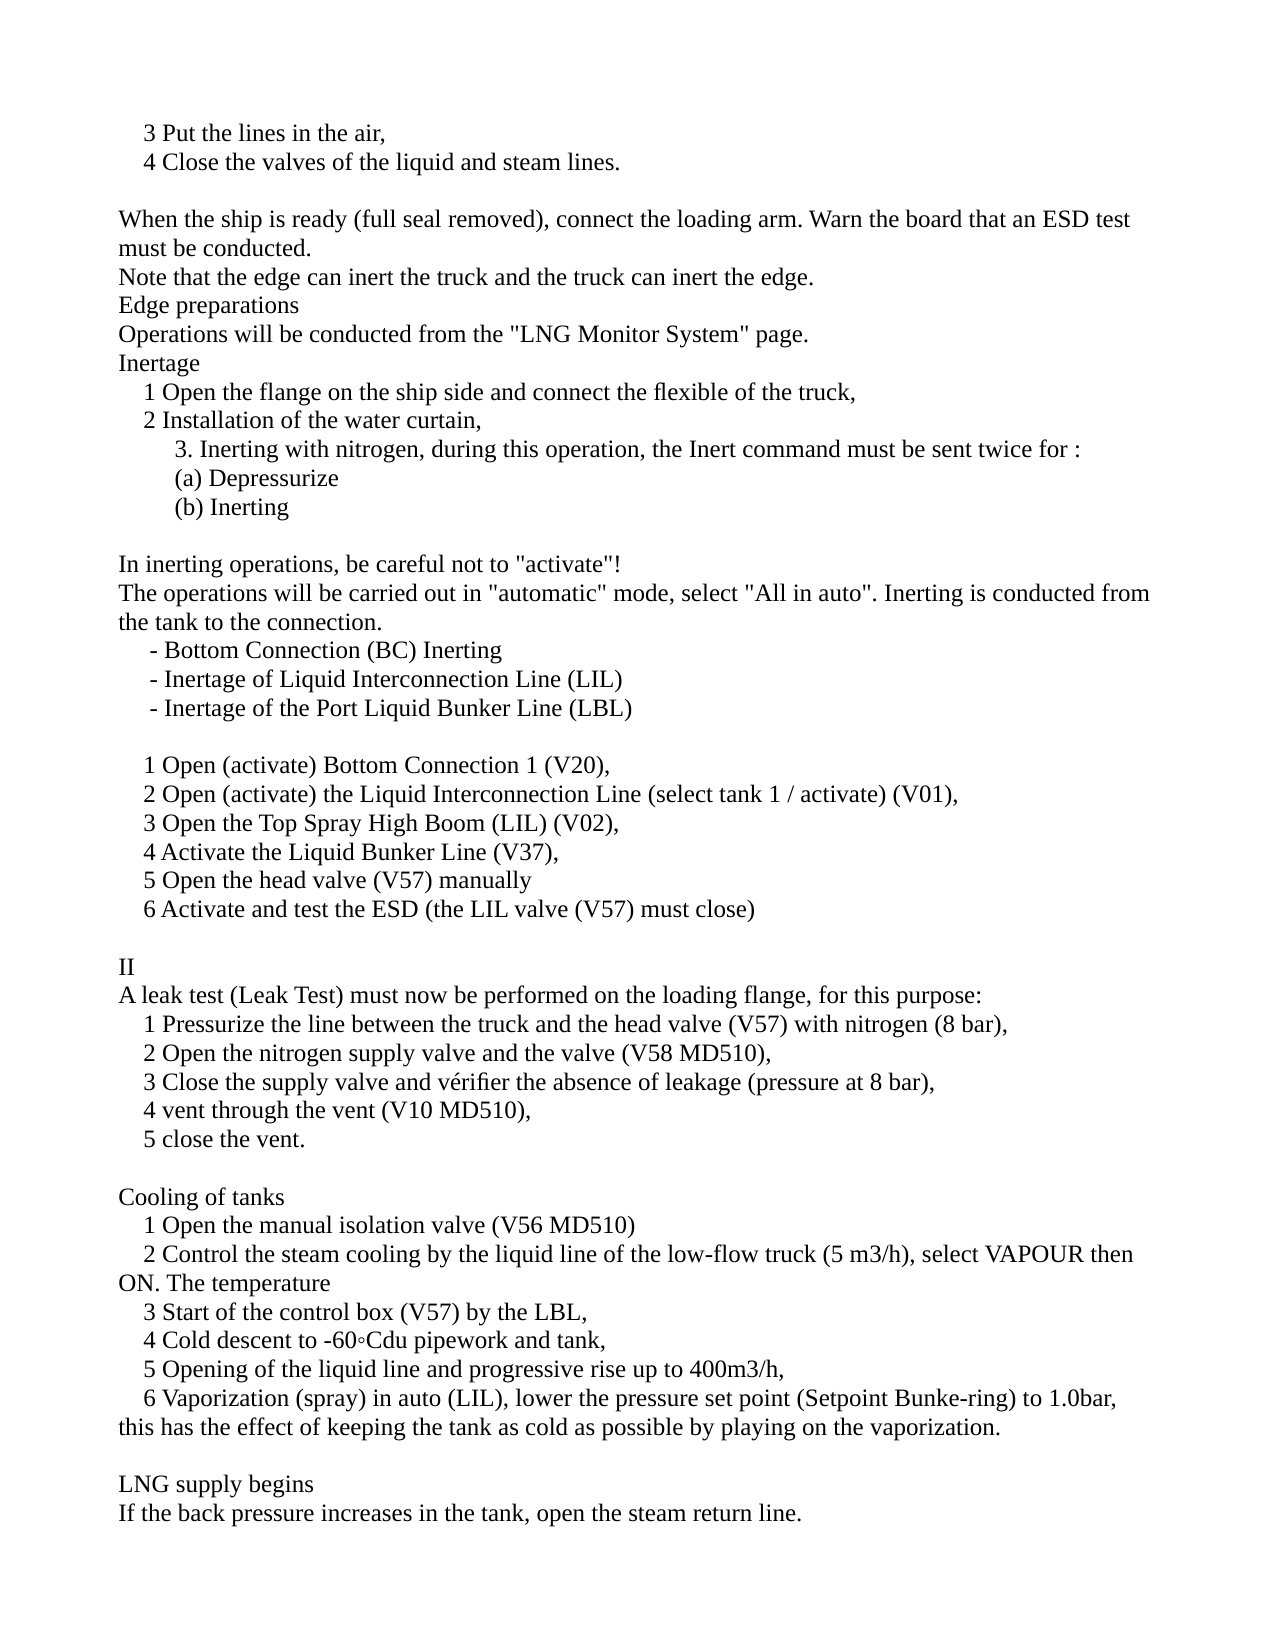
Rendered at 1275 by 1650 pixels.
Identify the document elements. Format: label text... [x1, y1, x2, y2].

text 2 Open the nitrogen supply valve and the valve (V58 MD510), [118, 1038, 1157, 1067]
text 6 Activate and test the ESD (the LIL valve (V57) must close) [118, 894, 1157, 923]
text 1 Open the flange on the ship side and connect the ﬂexible of the truck, [118, 377, 1157, 406]
text 3 Open the Top Spray High Boom (LIL) (V02), [118, 808, 1157, 837]
text If the back pressure increases in the tank, open the steam return line. [118, 1498, 1157, 1527]
text The operations will be carried out in "automatic" mode, select "All in auto". Inerting is conducted from the tank to the connection. [118, 578, 1157, 636]
text 6 Vaporization (spray) in auto (LIL), lower the pressure set point (Setpoint Bunke-ring) to 1.0bar, this has the effect of keeping the tank as cold as possible by playing on the vaporization. [118, 1383, 1157, 1441]
text 3 Close the supply valve and vériﬁer the absence of leakage (pressure at 8 bar), [118, 1067, 1157, 1096]
text 5 Open the head valve (V57) manually [118, 866, 1157, 894]
text In inerting operations, be careful not to "activate"! [118, 549, 1157, 578]
text ​ - Bottom Connection (BC) Inerting [118, 636, 1157, 664]
text ​ 3. Inerting with nitrogen, during this operation, the Inert command must be sent twice for : [118, 434, 1157, 463]
text 1 Pressurize the line between the truck and the head valve (V57) with nitrogen (8 bar), [118, 1009, 1157, 1038]
text When the ship is ready (full seal removed), connect the loading arm. Warn the board that an ESD test must be conducted. [118, 204, 1157, 262]
text 5 Opening of the liquid line and progressive rise up to 400m3/h, [118, 1354, 1157, 1383]
text ​ - Inertage of the Port Liquid Bunker Line (LBL) [118, 693, 1157, 722]
text ​ (b) Inerting [118, 492, 1157, 521]
text 2 Open (activate) the Liquid Interconnection Line (select tank 1 / activate) (V01), [118, 779, 1157, 808]
text Inertage [118, 348, 1157, 377]
text ​ - Inertage of Liquid Interconnection Line (LIL) [118, 664, 1157, 693]
text 3 Put the lines in the air, [118, 118, 1157, 147]
text Note that the edge can inert the truck and the truck can inert the edge. [118, 262, 1157, 291]
text Edge preparations [118, 291, 1157, 319]
text 4 Activate the Liquid Bunker Line (V37), [118, 837, 1157, 866]
text 4 Close the valves of the liquid and steam lines. [118, 147, 1157, 176]
text 2 Control the steam cooling by the liquid line of the low-flow truck (5 m3/h), select VAPOUR then ON. The temperature [118, 1239, 1157, 1297]
text Operations will be conducted from the "LNG Monitor System" page. [118, 319, 1157, 348]
text 4 vent through the vent (V10 MD510), [118, 1096, 1157, 1124]
text 5 close the vent. [118, 1124, 1157, 1153]
text 1 Open the manual isolation valve (V56 MD510) [118, 1211, 1157, 1239]
text 2 Installation of the water curtain, [118, 406, 1157, 434]
text ​ (a) Depressurize [118, 463, 1157, 492]
text II [118, 952, 1157, 981]
text 4 Cold descent to -60◦Cdu pipework and tank, [118, 1326, 1157, 1354]
text 3 Start of the control box (V57) by the LBL, [118, 1297, 1157, 1326]
text LNG supply begins [118, 1469, 1157, 1498]
text 1 Open (activate) Bottom Connection 1 (V20), [118, 751, 1157, 779]
text A leak test (Leak Test) must now be performed on the loading flange, for this purpose: [118, 981, 1157, 1009]
text Cooling of tanks [118, 1182, 1157, 1211]
